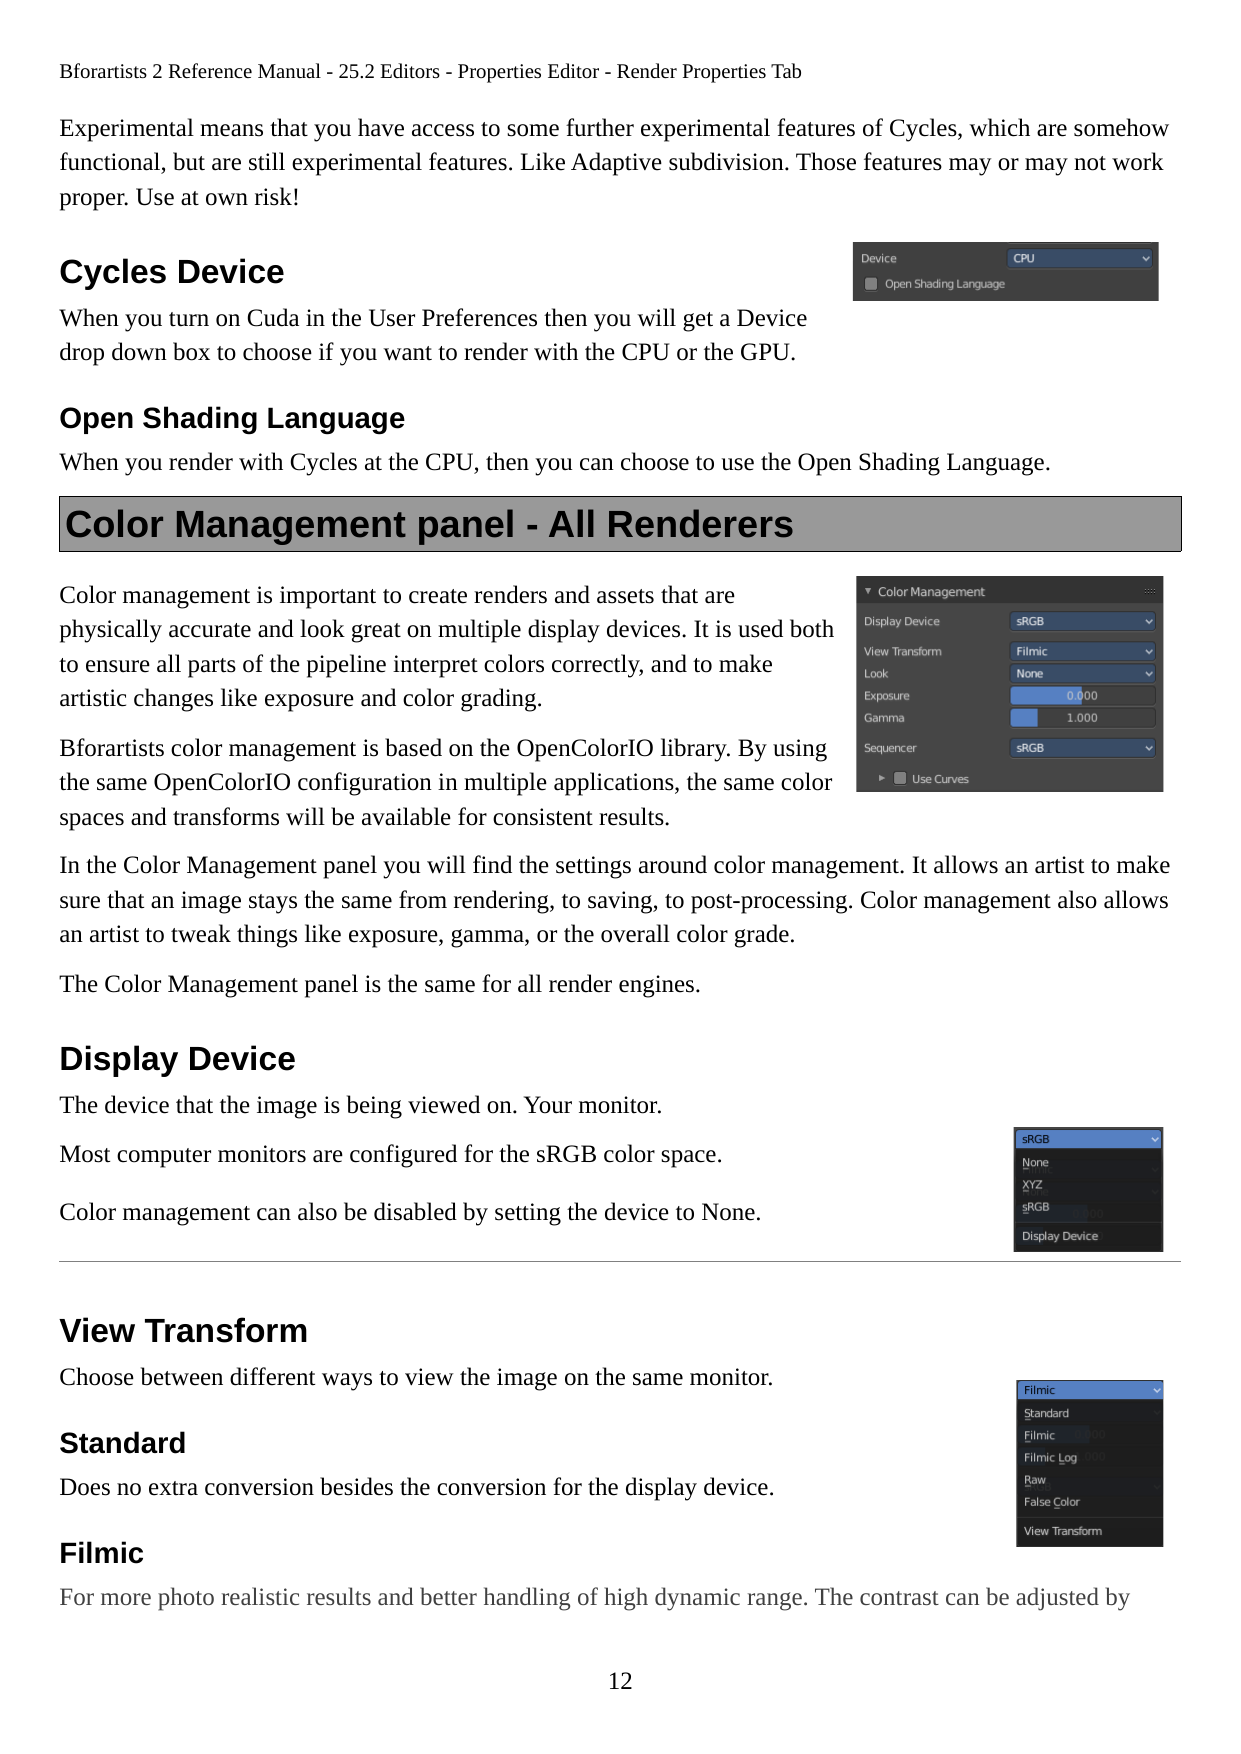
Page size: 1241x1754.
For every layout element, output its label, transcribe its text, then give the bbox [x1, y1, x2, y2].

text Experimental means that you have access to some further experimental features of Cycles, which are somehow functional, but are still experimental features. Like Adaptive subdivision. Those features may or may not work proper. Use at own risk! [59, 113, 1181, 210]
text Color management can also be disabled by setting the device to None. [59, 1197, 1013, 1226]
text When you turn on Cuda in the User Preferences then you will get a Device drop down box to choose if you want to render with the CPU or the GPU. [59, 303, 1181, 366]
text Color management is important to create renders and assets that are physically accurate and look great on multiple display devices. It is used both to ensure all parts of the pipeline interpret colors correctly, and to make artistic changes like exposure and color grading. [59, 580, 856, 712]
subtitle [1164, 1426, 1181, 1459]
text Does no extra conversion besides the conversion for the display device. [59, 1472, 1016, 1501]
picture [852, 242, 1159, 301]
subtitle Display Device [59, 1038, 1181, 1077]
text For more photo realistic results and better handling of high dynamic range. The contrast can be adjusted by [59, 1582, 1181, 1611]
text Bforartists color management is based on the OpenColorIO library. By using the same OpenColorIO configuration in multiple applications, the same color spaces and transforms will be available for consistent results. [59, 733, 1181, 830]
text The Color Management panel is the same for all render engines. [59, 969, 1181, 997]
text When you render with Cycles at the CPU, then you can choose to use the Open Shading Language. [59, 447, 1181, 476]
list Most computer monitors are configured for the sRGB color space. [59, 1139, 1013, 1167]
subtitle [1159, 251, 1181, 290]
text In the Color Management panel you will find the settings around color management. It allows an artist to make sure that an image stays the same from rendering, to saving, to post-processing. Color management also allows an artist to tweak things like exposure, gamma, or the overall color grade. [59, 851, 1181, 948]
subtitle Filmic [59, 1536, 1181, 1569]
picture [1016, 1380, 1164, 1547]
subtitle Standard [59, 1426, 1016, 1459]
picture [1013, 1127, 1164, 1252]
picture [856, 576, 1164, 792]
table_header Color Management panel - All Renderers [60, 497, 1181, 551]
text Choose between different ways to view the image on the same monitor. [59, 1362, 1181, 1391]
text The device that the image is being viewed on. Your monitor. [59, 1090, 1181, 1118]
subtitle Open Shading Language [59, 401, 1181, 434]
subtitle View Transform [59, 1311, 1181, 1350]
subtitle Cycles Device [59, 251, 852, 290]
